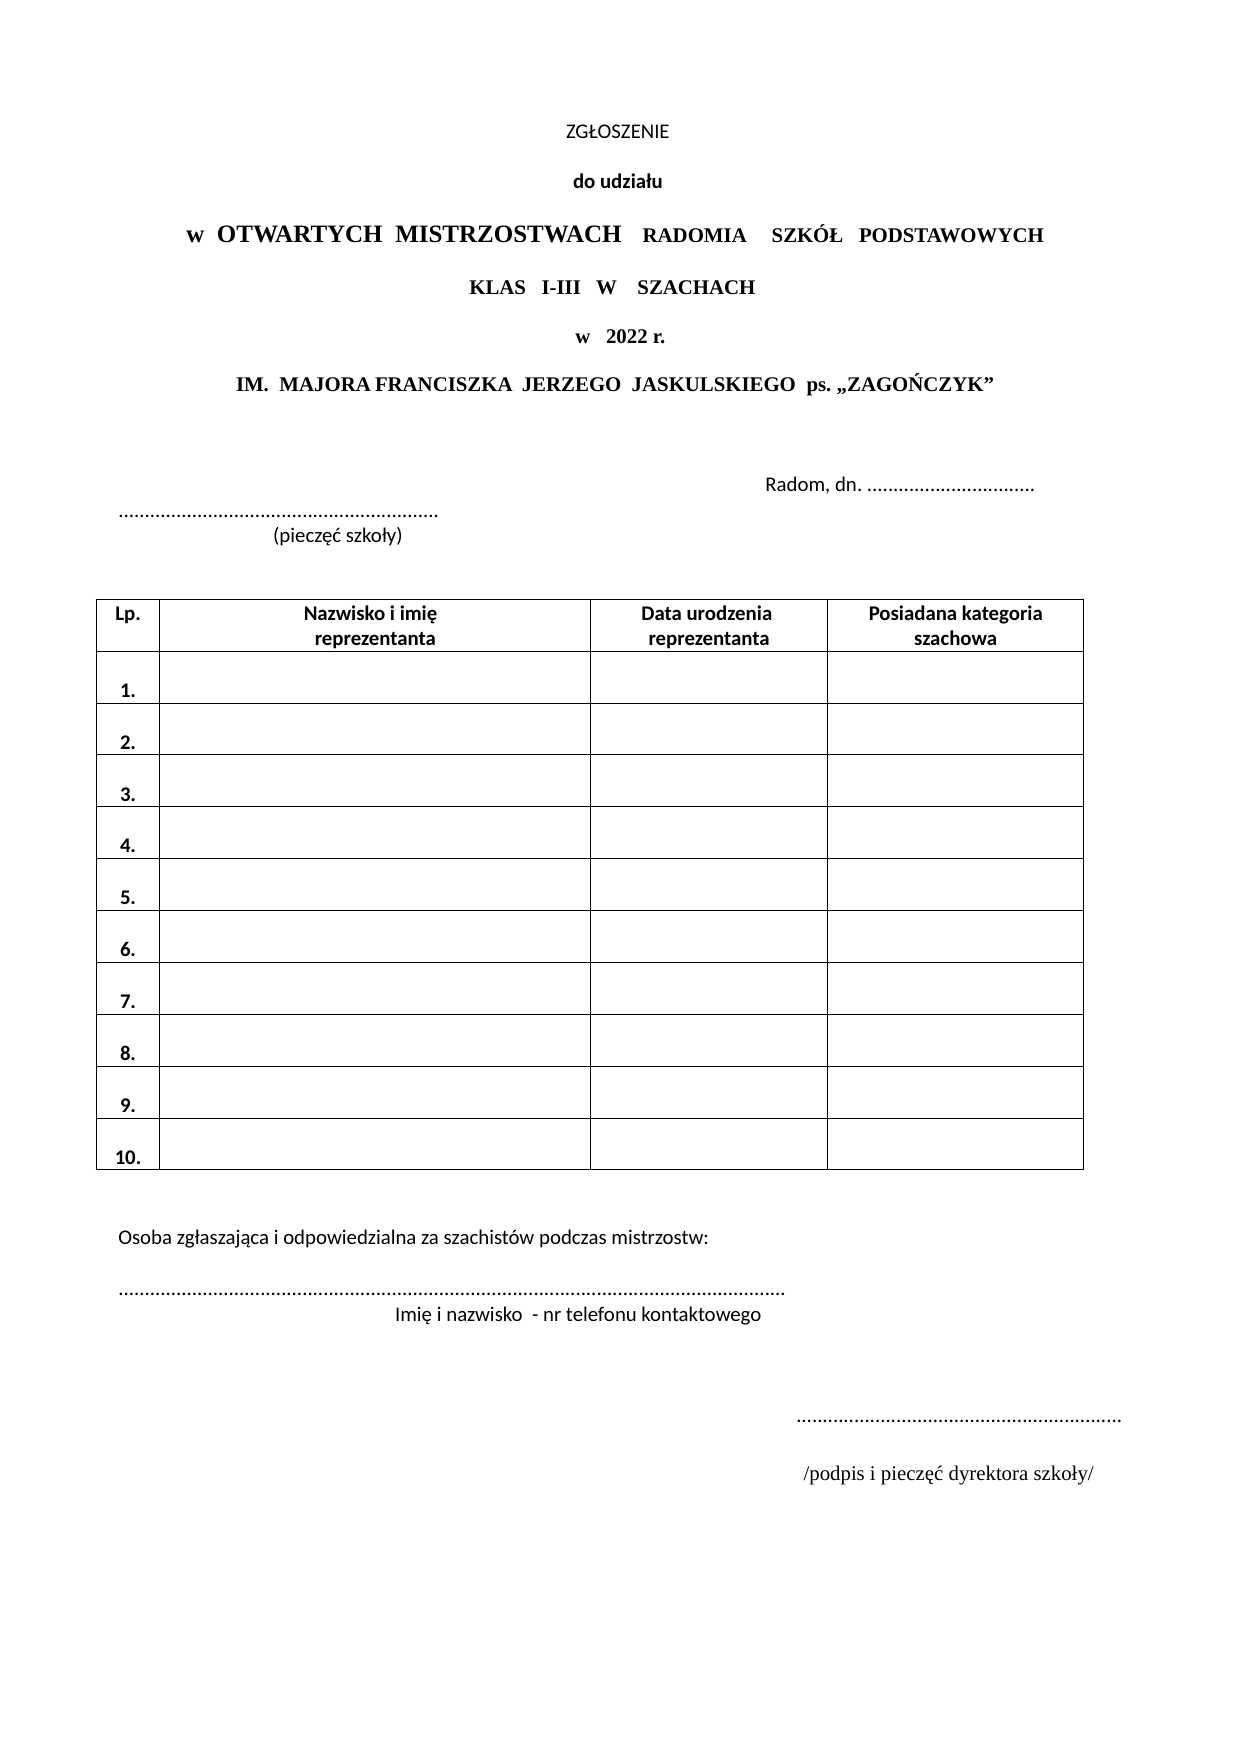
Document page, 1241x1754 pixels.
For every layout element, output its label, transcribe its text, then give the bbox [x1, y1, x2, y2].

table_header Posiadana kategoria szachowa [828, 600, 1083, 651]
text w OTWARTYCH MISTRZOSTWACH RADOMIA SZKÓŁ PODSTAWOWYCH [118, 219, 1122, 248]
table_cell [828, 859, 1083, 910]
table_cell [828, 1119, 1083, 1169]
table_cell [591, 755, 827, 806]
table_cell [160, 963, 590, 1014]
text /podpis i pieczęć dyrektora szkoły/ [319, 1460, 1122, 1484]
table_cell [160, 807, 590, 858]
table_cell [828, 704, 1083, 754]
text KLAS I-III W SZACHACH [118, 275, 1122, 299]
table_cell 8. [97, 1015, 159, 1066]
table_header Nazwisko i imię reprezentanta [160, 600, 590, 651]
text ............................................................. [118, 497, 1122, 522]
table_cell 4. [97, 807, 159, 858]
text (pieczęć szkoły) [118, 522, 1122, 548]
table_cell [160, 1067, 590, 1117]
table_cell [828, 911, 1083, 962]
table_cell [828, 755, 1083, 806]
table_cell [591, 1067, 827, 1117]
table_cell [160, 1015, 590, 1066]
table_cell [591, 1119, 827, 1169]
table_cell 6. [97, 911, 159, 962]
text do udziału [118, 169, 1122, 194]
table_cell 3. [97, 755, 159, 806]
table_cell [828, 963, 1083, 1014]
table_cell [591, 652, 827, 702]
text .............................................................. [118, 1402, 1122, 1428]
table_cell 10. [97, 1119, 159, 1169]
text ............................................................................................................................... [118, 1275, 1122, 1301]
table_cell [591, 859, 827, 910]
table_cell 1. [97, 652, 159, 702]
text w 2022 r. [118, 324, 1122, 348]
table_header Data urodzenia reprezentanta [591, 600, 827, 651]
text Radom, dn. ................................ [118, 472, 1122, 497]
table_cell [828, 807, 1083, 858]
table_cell [160, 911, 590, 962]
text IM. MAJORA FRANCISZKA JERZEGO JASKULSKIEGO ps. „ZAGOŃCZYK” [118, 372, 1122, 396]
table_cell [160, 859, 590, 910]
table_cell [160, 755, 590, 806]
table_header Lp. [97, 600, 159, 651]
table_cell [160, 704, 590, 754]
table_cell [591, 911, 827, 962]
text Osoba zgłaszająca i odpowiedzialna za szachistów podczas mistrzostw: [118, 1224, 1122, 1250]
table_cell 5. [97, 859, 159, 910]
table_cell [828, 1067, 1083, 1117]
table_cell [591, 1015, 827, 1066]
table_cell [591, 807, 827, 858]
table_cell 7. [97, 963, 159, 1014]
table_cell 2. [97, 704, 159, 754]
table_cell [160, 652, 590, 702]
table_cell [591, 704, 827, 754]
table_cell [591, 963, 827, 1014]
table_cell 9. [97, 1067, 159, 1117]
text Imię i nazwisko - nr telefonu kontaktowego [118, 1301, 1122, 1326]
table_cell [828, 652, 1083, 702]
text ZGŁOSZENIE [118, 118, 1122, 143]
table_cell [828, 1015, 1083, 1066]
table_cell [160, 1119, 590, 1169]
